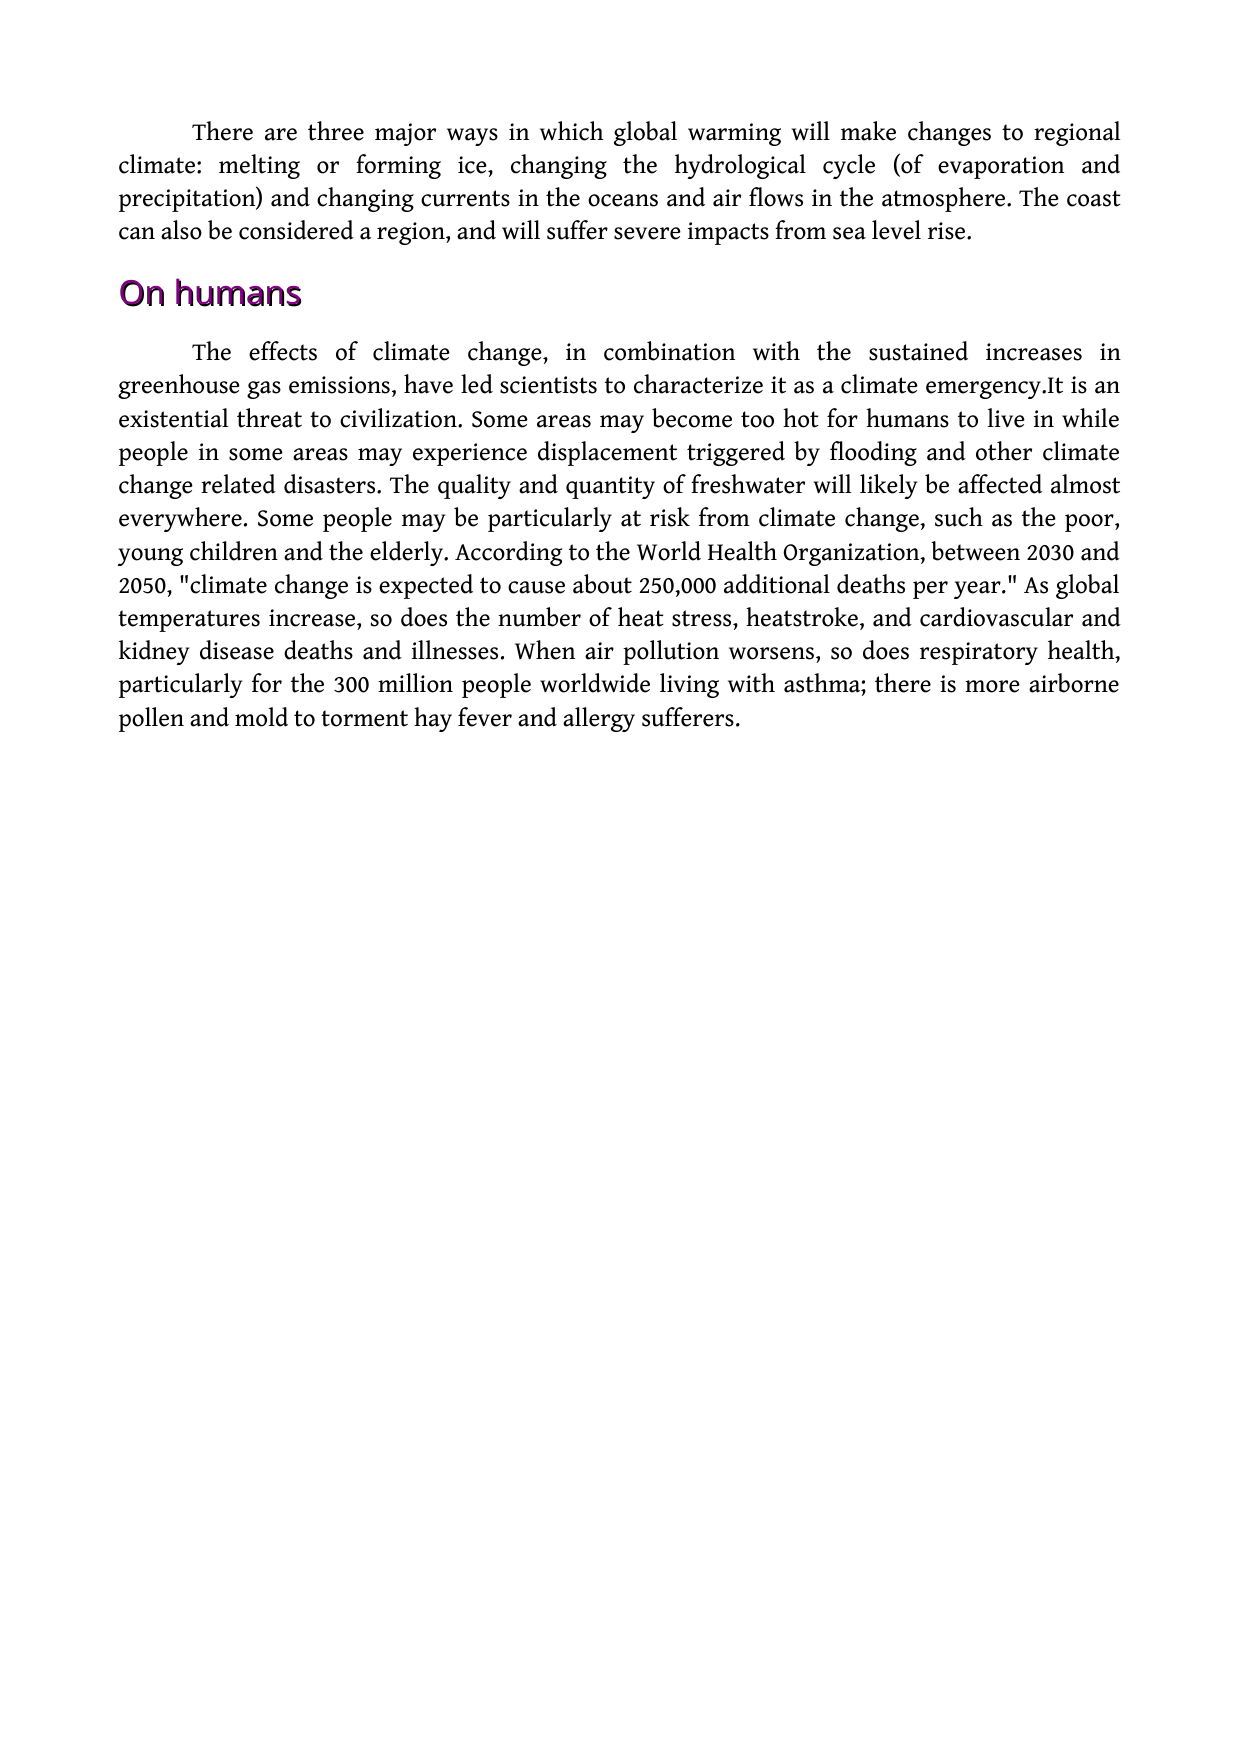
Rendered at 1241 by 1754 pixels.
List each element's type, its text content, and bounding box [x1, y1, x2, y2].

text On humans [118, 269, 1122, 314]
text There are three major ways in which global warming will make changes to regional climate: melting or forming ice, changing the hydrological cycle (of evaporation and precipitation) and changing currents in the oceans and air flows in the atmosphere. The coast can also be considered a region, and will suffer severe impacts from sea level rise. [118, 118, 1122, 247]
text The effects of climate change, in combination with the sustained increases in greenhouse gas emissions, have led scientists to characterize it as a climate emergency.It is an existential threat to civilization. Some areas may become too hot for humans to live in while people in some areas may experience displacement triggered by flooding and other climate change related disasters. The quality and quantity of freshwater will likely be affected almost everywhere. Some people may be particularly at risk from climate change, such as the poor, young children and the elderly. According to the World Health Organization, between 2030 and 2050, "climate change is expected to cause about 250,000 additional deaths per year." As global temperatures increase, so does the number of heat stress, heatstroke, and cardiovascular and kidney disease deaths and illnesses. When air pollution worsens, so does respiratory health, particularly for the 300 million people worldwide living with asthma; there is more airborne pollen and mold to torment hay fever and allergy sufferers. [118, 339, 1122, 733]
